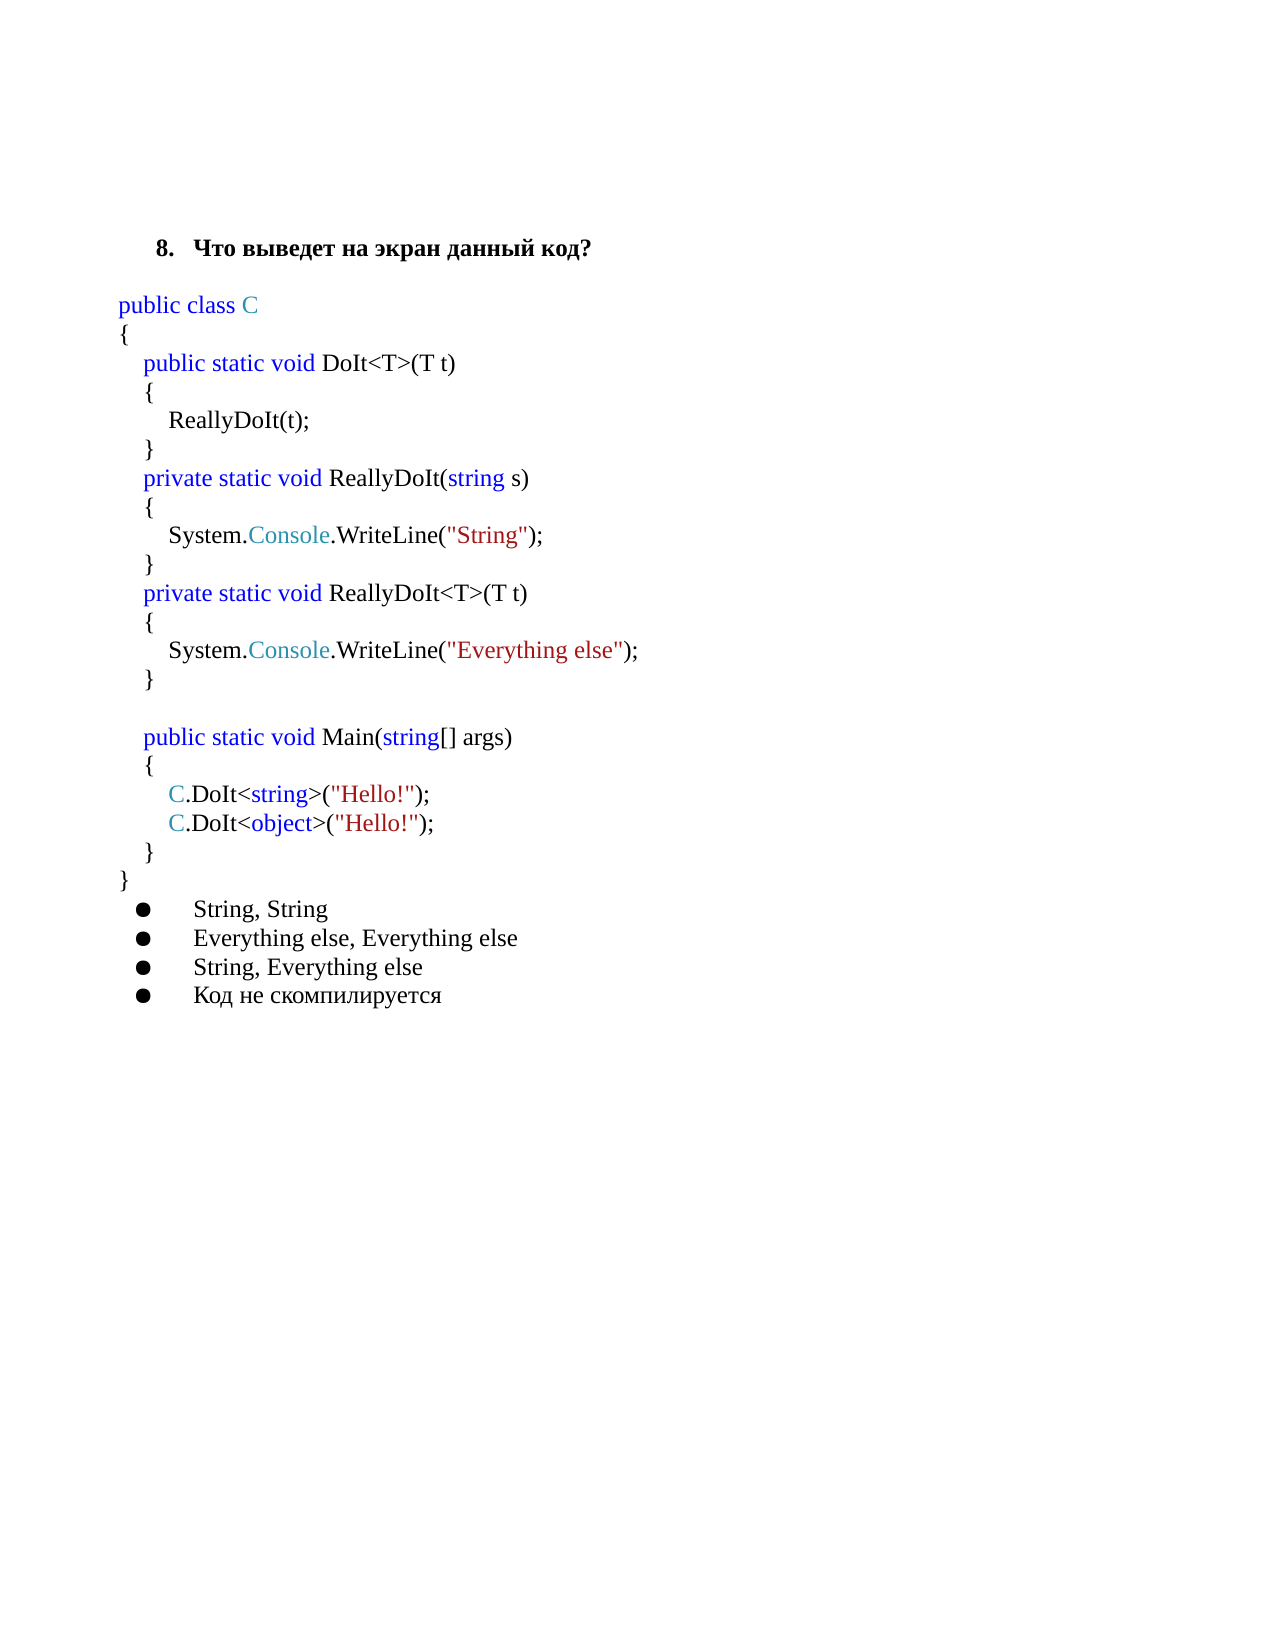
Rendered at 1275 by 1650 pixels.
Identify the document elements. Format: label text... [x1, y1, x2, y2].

text private static void ReallyDoIt(string s) [118, 463, 1157, 492]
list String, Everything else [133, 952, 1157, 981]
text { [118, 751, 1157, 779]
text } [118, 434, 1157, 463]
text } [118, 866, 1157, 894]
text System.Console.WriteLine("String"); [118, 521, 1157, 549]
text public class C [118, 291, 1157, 319]
text { [118, 607, 1157, 636]
text } [118, 837, 1157, 866]
text C.DoIt<object>("Hello!"); [118, 808, 1157, 837]
text } [118, 664, 1157, 693]
text { [118, 492, 1157, 521]
text } [118, 549, 1157, 578]
text public static void DoIt<T>(T t) [118, 348, 1157, 377]
text { [118, 377, 1157, 406]
text { [118, 319, 1157, 348]
text public static void Main(string[] args) [118, 722, 1157, 751]
text C.DoIt<string>("Hello!"); [118, 779, 1157, 808]
text private static void ReallyDoIt<T>(T t) [118, 578, 1157, 607]
text ReallyDoIt(t); [118, 406, 1157, 434]
text System.Console.WriteLine("Everything else"); [118, 636, 1157, 664]
list Код не скомпилируется [133, 981, 1157, 1009]
list Everything else, Everything else [133, 923, 1157, 952]
list String, String [133, 894, 1157, 923]
list Что выведет на экран данный код? [156, 233, 1157, 262]
